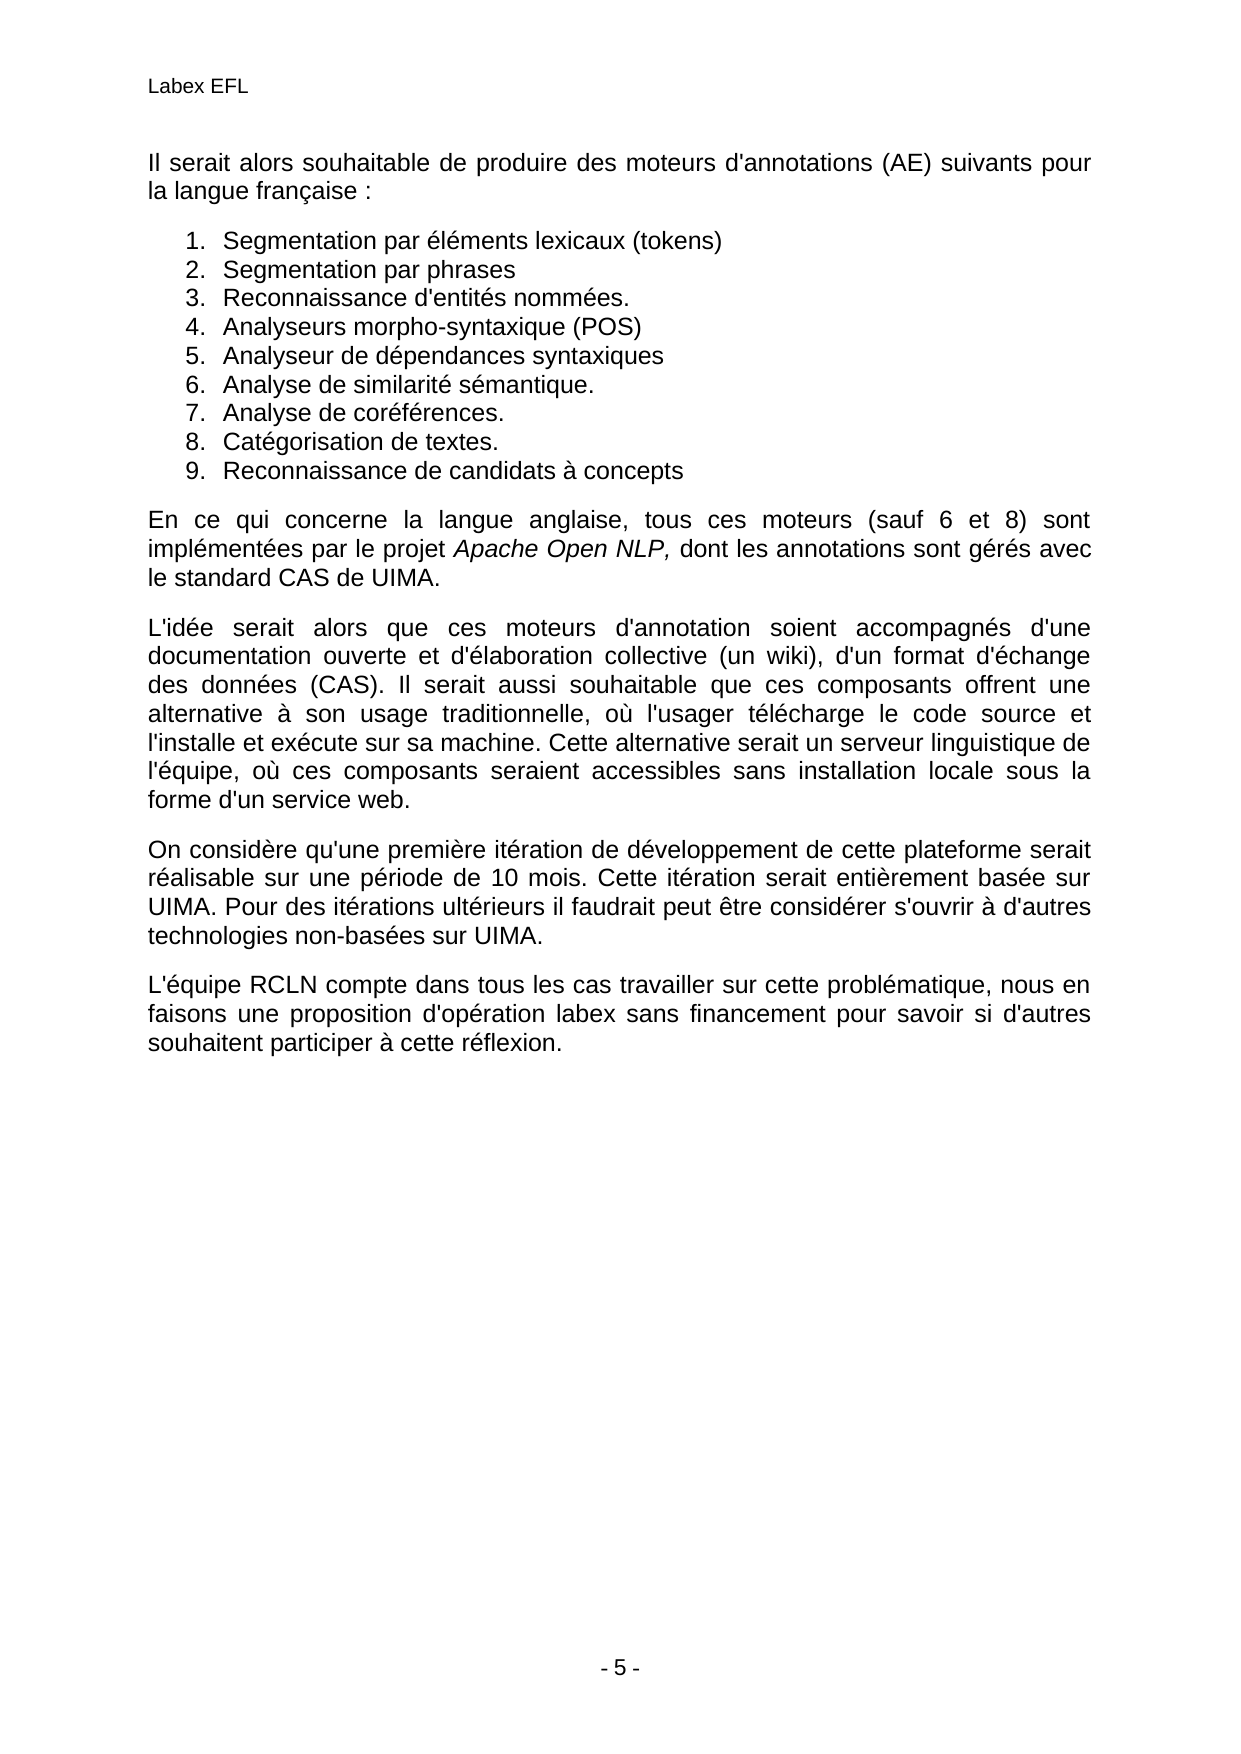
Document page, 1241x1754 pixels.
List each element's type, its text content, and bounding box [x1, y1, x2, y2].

text En ce qui concerne la langue anglaise, tous ces moteurs (sauf 6 et 8) sont implémentées par le projet Apache Open NLP, dont les annotations sont gérés avec le standard CAS de UIMA. [148, 506, 1093, 592]
text L'idée serait alors que ces moteurs d'annotation soient accompagnés d'une documentation ouverte et d'élaboration collective (un wiki), d'un format d'échange des données (CAS). Il serait aussi souhaitable que ces composants offrent une alternative à son usage traditionnelle, où l'usager télécharge le code source et l'installe et exécute sur sa machine. Cette alternative serait un serveur linguistique de l'équipe, où ces composants seraient accessibles sans installation locale sous la forme d'un service web. [148, 613, 1093, 814]
list Analyse de coréférences. [185, 398, 1093, 427]
list Segmentation par éléments lexicaux (tokens) [185, 226, 1093, 255]
text On considère qu'une première itération de développement de cette plateforme serait réalisable sur une période de 10 mois. Cette itération serait entièrement basée sur UIMA. Pour des itérations ultérieurs il faudrait peut être considérer s'ouvrir à d'autres technologies non-basées sur UIMA. [148, 835, 1093, 950]
list Analyseurs morpho-syntaxique (POS) [185, 312, 1093, 341]
text Il serait alors souhaitable de produire des moteurs d'annotations (AE) suivants pour la langue française : [148, 148, 1093, 205]
list Catégorisation de textes. [185, 427, 1093, 456]
list Analyseur de dépendances syntaxiques [185, 341, 1093, 370]
list Reconnaissance d'entités nommées. [185, 283, 1093, 312]
list Analyse de similarité sémantique. [185, 370, 1093, 398]
list Segmentation par phrases [185, 255, 1093, 283]
text L'équipe RCLN compte dans tous les cas travailler sur cette problématique, nous en faisons une proposition d'opération labex sans financement pour savoir si d'autres souhaitent participer à cette réflexion. [148, 971, 1093, 1057]
list Reconnaissance de candidats à concepts [185, 456, 1093, 485]
